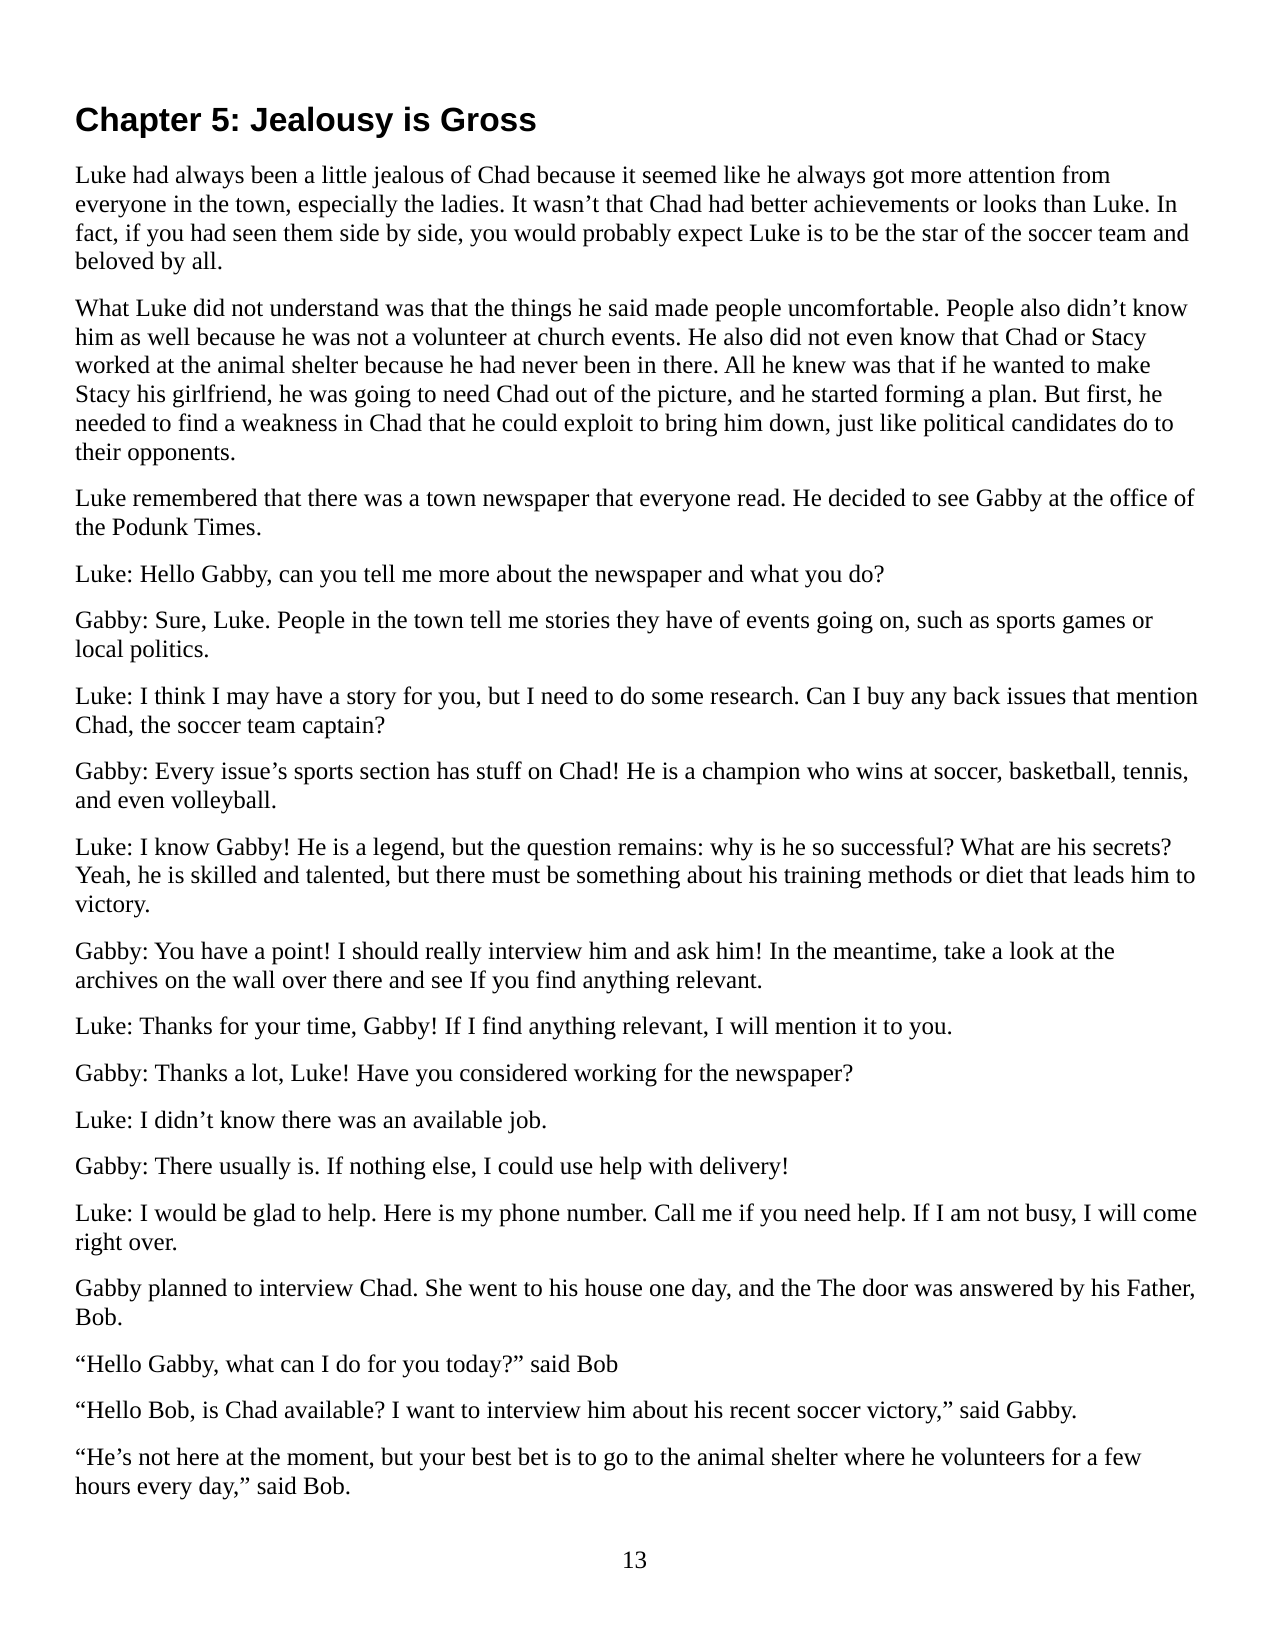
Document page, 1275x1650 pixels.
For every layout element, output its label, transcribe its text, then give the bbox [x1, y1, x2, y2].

text Luke: I know Gabby! He is a legend, but the question remains: why is he so successful? What are his secrets? Yeah, he is skilled and talented, but there must be something about his training methods or diet that leads him to victory. [75, 832, 1200, 918]
text Gabby: Sure, Luke. People in the town tell me stories they have of events going on, such as sports games or local politics. [75, 606, 1200, 663]
text Luke: Hello Gabby, can you tell me more about the newspaper and what you do? [75, 559, 1200, 588]
text Gabby: Thanks a lot, Luke! Have you considered working for the newspaper? [75, 1058, 1200, 1087]
text “Hello Bob, is Chad available? I want to interview him about his recent soccer victory,” said Gabby. [75, 1396, 1200, 1424]
text Luke remembered that there was a town newspaper that everyone read. He decided to see Gabby at the office of the Podunk Times. [75, 483, 1200, 541]
text Luke: Thanks for your time, Gabby! If I find anything relevant, I will mention it to you. [75, 1011, 1200, 1040]
text Luke: I didn’t know there was an available job. [75, 1105, 1200, 1133]
text What Luke did not understand was that the things he said made people uncomfortable. People also didn’t know him as well because he was not a volunteer at church events. He also did not even know that Chad or Stacy worked at the animal shelter because he had never been in there. All he knew was that if he wanted to make Stacy his girlfriend, he was going to need Chad out of the picture, and he started forming a plan. But first, he needed to find a weakness in Chad that he could exploit to bring him down, just like political candidates do to their opponents. [75, 293, 1200, 466]
text “Hello Gabby, what can I do for you today?” said Bob [75, 1349, 1200, 1378]
text Luke: I would be glad to help. Here is my phone number. Call me if you need help. If I am not busy, I will come right over. [75, 1198, 1200, 1256]
text “He’s not here at the moment, but your best bet is to go to the animal shelter where he volunteers for a few hours every day,” said Bob. [75, 1442, 1200, 1500]
text Gabby: Every issue’s sports section has stuff on Chad! He is a champion who wins at soccer, basketball, tennis, and even volleyball. [75, 756, 1200, 814]
text Luke: I think I may have a story for you, but I need to do some research. Can I buy any back issues that mention Chad, the soccer team captain? [75, 681, 1200, 738]
text Gabby: There usually is. If nothing else, I could use help with delivery! [75, 1151, 1200, 1180]
text Gabby planned to interview Chad. She went to his house one day, and the The door was answered by his Father, Bob. [75, 1273, 1200, 1331]
text Luke had always been a little jealous of Chad because it seemed like he always got more attention from everyone in the town, especially the ladies. It wasn’t that Chad had better achievements or looks than Luke. In fact, if you had seen them side by side, you would probably expect Luke is to be the star of the soccer team and beloved by all. [75, 160, 1200, 275]
text Gabby: You have a point! I should really interview him and ask him! In the meantime, take a look at the archives on the wall over there and see If you find anything relevant. [75, 936, 1200, 993]
subtitle Chapter 5: Jealousy is Gross [75, 100, 1200, 139]
